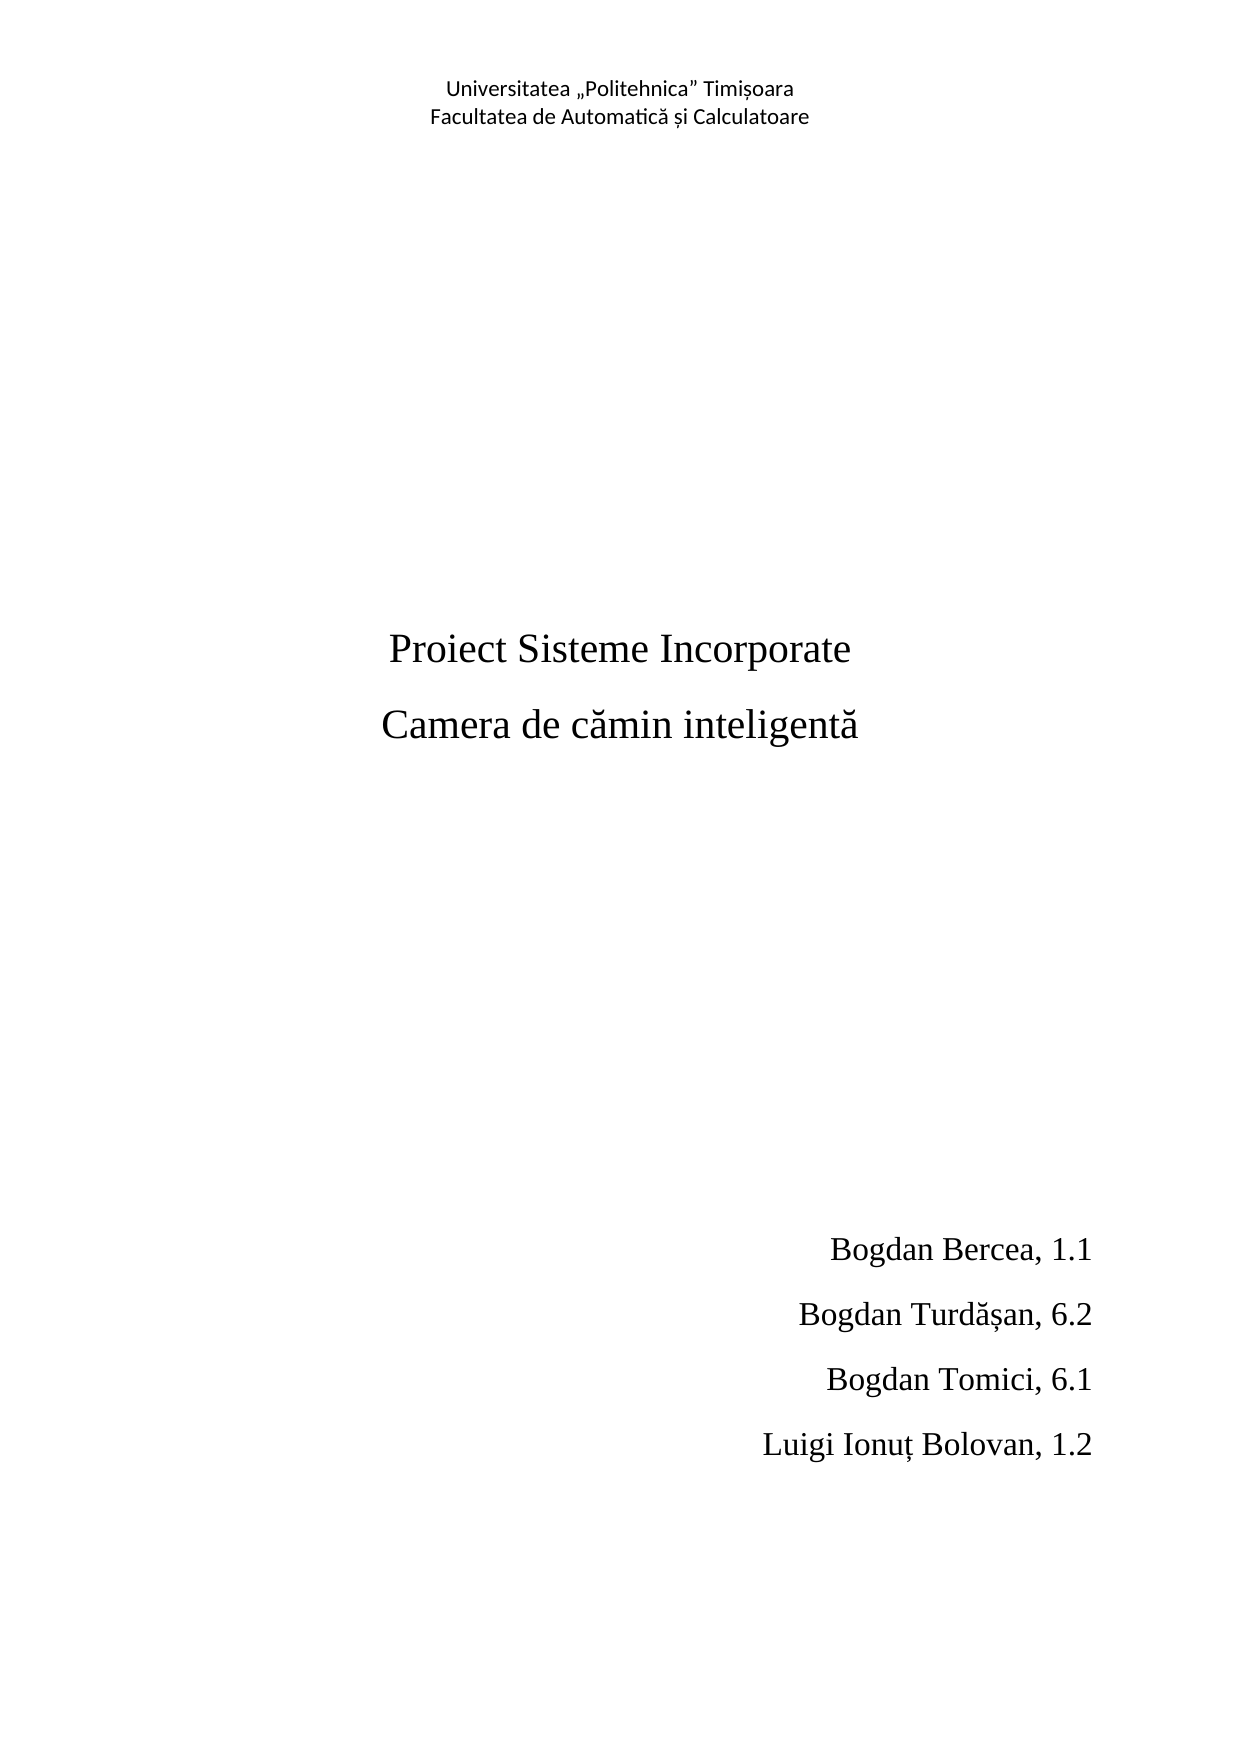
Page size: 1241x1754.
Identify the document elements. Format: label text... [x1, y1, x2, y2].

list Luigi Ionuț Bolovan, 1.2 [223, 1424, 1093, 1462]
list Bogdan Bercea, 1.1 [591, 1229, 1093, 1268]
text Proiect Sisteme Incorporate [148, 623, 1093, 671]
list Bogdan Tomici, 6.1 [223, 1359, 1093, 1397]
text Camera de cămin inteligentă [148, 699, 1093, 747]
list Bogdan Turdășan, 6.2 [223, 1294, 1093, 1332]
